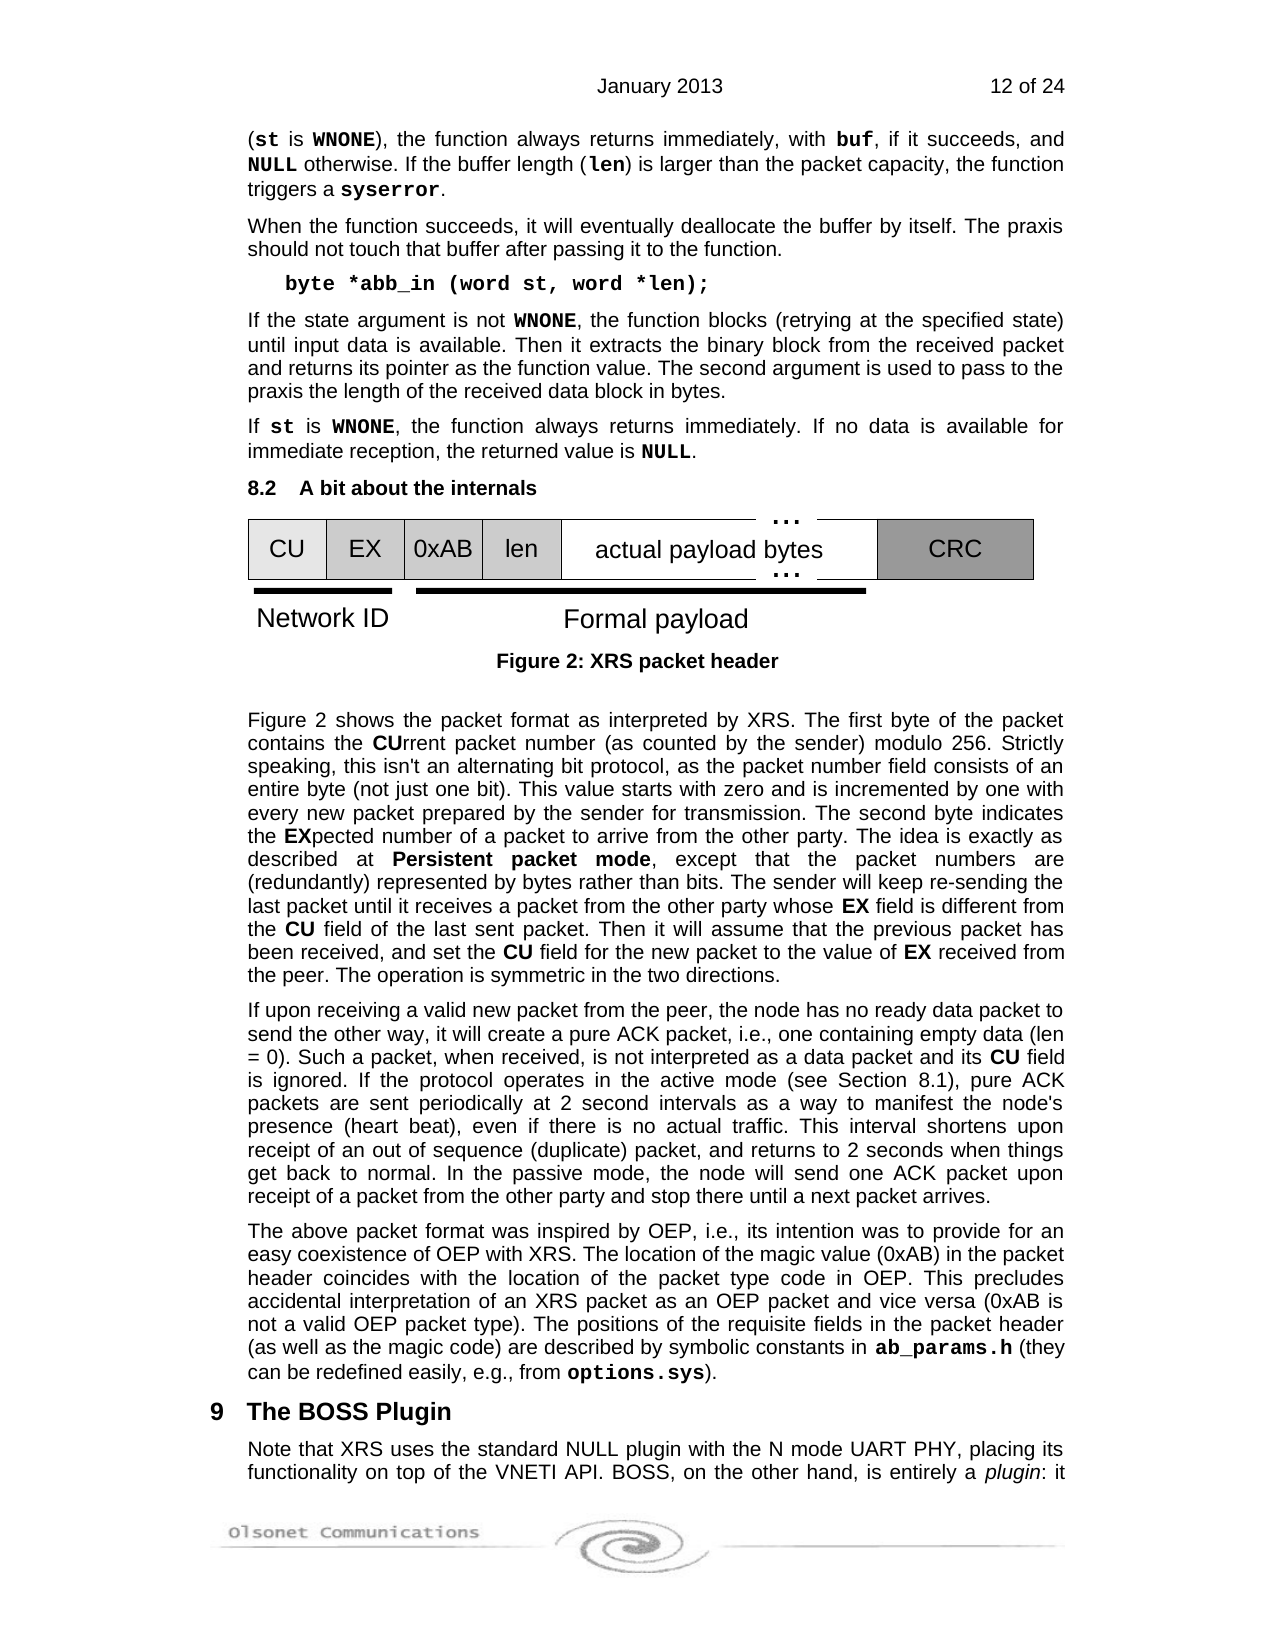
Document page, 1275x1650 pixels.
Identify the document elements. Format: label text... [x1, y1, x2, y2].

text If upon receiving a valid new packet from the peer, the node has no ready data packet to send the other way, it will create a pure ACK packet, i.e., one containing empty data (len = 0). Such a packet, when received, is not interpreted as a data packet and its CU field is ignored. If the protocol operates in the active mode (see Section 8.1), pure ACK packets are sent periodically at 2 second intervals as a way to manifest the node's presence (heart beat), even if there is no actual traffic. This interval shortens upon receipt of an out of sequence (duplicate) packet, and returns to 2 seconds when things get back to normal. In the passive mode, the node will send one ACK packet upon receipt of a packet from the other party and stop there until a next packet arrives. [247, 999, 1065, 1208]
text If the state argument is not WNONE, the function blocks (retrying at the specified state) until input data is available. Then it extracts the binary block from the received packet and returns its pointer as the function value. The second argument is used to pass to the praxis the length of the received data block in bytes. [247, 308, 1065, 403]
subtitle A bit about the internals [247, 477, 1065, 500]
text When the function succeeds, it will eventually deallocate the buffer by itself. The praxis should not touch that buffer after passing it to the function. [247, 215, 1065, 261]
text If st is WNONE, the function always returns immediately. If no data is available for immediate reception, the returned value is NULL. [247, 415, 1065, 465]
text Figure 2: XRS packet header [236, 650, 1039, 673]
text (st is WNONE), the function always returns immediately, with buf, if it succeeds, and NULL otherwise. If the buffer length (len) is larger than the packet capacity, the function triggers a syserror. [247, 128, 1065, 203]
picture [210, 1504, 1065, 1596]
text byte *abb_in (word st, word *len); [285, 273, 1065, 297]
text Figure 2 shows the packet format as interpreted by XRS. The first byte of the packet contains the CUrrent packet number (as counted by the sender) modulo 256. Strictly speaking, this isn't an alternating bit protocol, as the packet number field consists of an entire byte (not just one bit). This value starts with zero and is incremented by one with every new packet prepared by the sender for transmission. The second byte indicates the EXpected number of a packet to arrive from the other party. The idea is exactly as described at Persistent packet mode, except that the packet numbers are (redundantly) represented by bytes rather than bits. The sender will keep re-sending the last packet until it receives a packet from the other party whose EX field is different from the CU field of the last sent packet. Then it will assume that the previous packet has been received, and set the CU field for the new packet to the value of EX received from the peer. The operation is symmetric in the two directions. [247, 708, 1065, 987]
subtitle The BOSS Plugin [210, 1398, 1065, 1426]
text The above packet format was inspired by OEP, i.e., its intention was to provide for an easy coexistence of OEP with XRS. The location of the magic value (0xAB) in the packet header coincides with the location of the packet type code in OEP. This precludes accidental interpretation of an XRS packet as an OEP packet and vice versa (0xAB is not a valid OEP packet type). The positions of the requisite fields in the packet header (as well as the magic code) are described by symbolic constants in ab_params.h (they can be redefined easily, e.g., from options.sys). [247, 1220, 1065, 1386]
text Note that XRS uses the standard NULL plugin with the N mode UART PHY, placing its functionality on top of the VNETI API. BOSS, on the other hand, is entirely a plugin: it [247, 1437, 1065, 1484]
